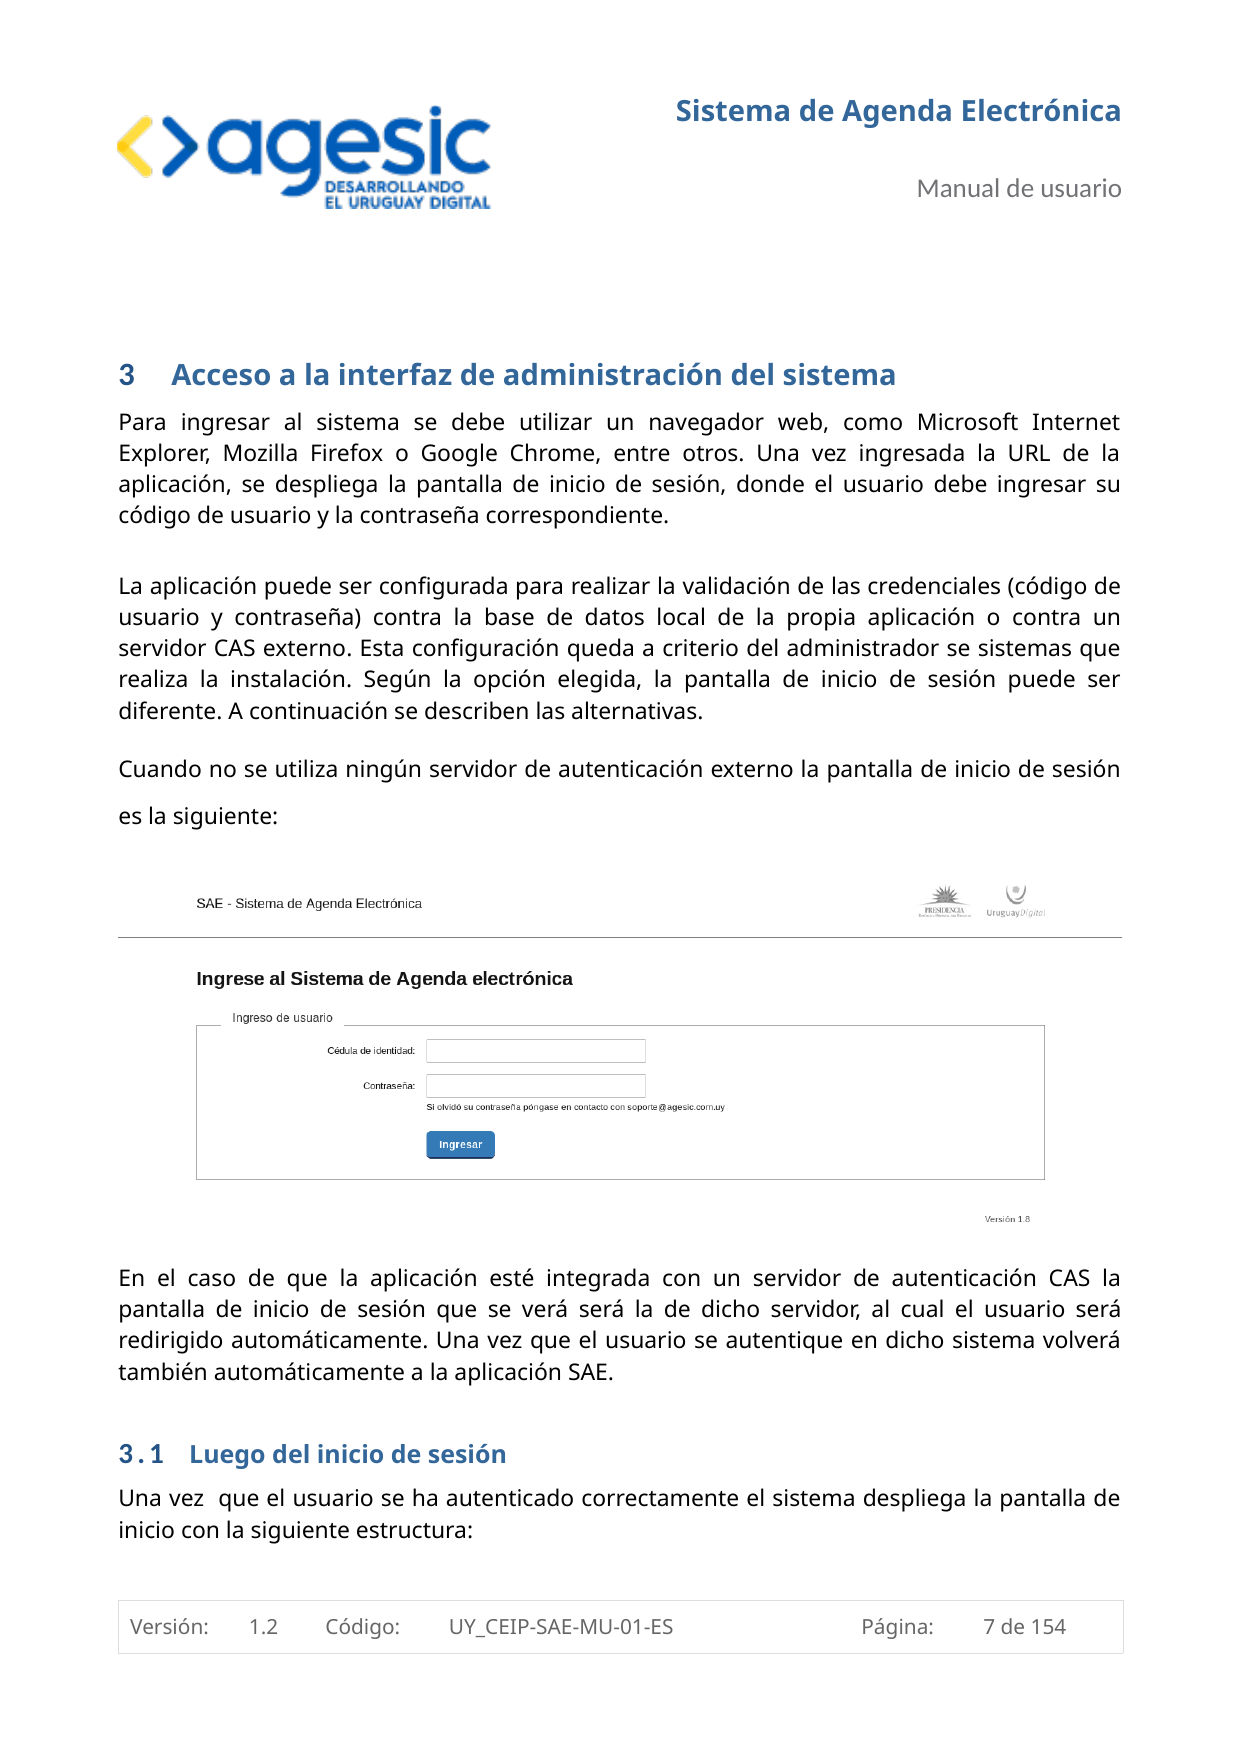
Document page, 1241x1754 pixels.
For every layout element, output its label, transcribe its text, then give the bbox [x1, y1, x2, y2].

text Una vez que el usuario se ha autenticado correctamente el sistema despliega la pantalla de inicio con la siguiente estructura: [118, 1482, 1122, 1545]
picture [118, 876, 1123, 1233]
subtitle Luego del inicio de sesión [118, 1435, 1122, 1470]
picture [116, 105, 492, 209]
text Cuando no se utiliza ningún servidor de autenticación externo la pantalla de inicio de sesión es la siguiente: [118, 753, 1122, 831]
subtitle Acceso a la interfaz de administración del sistema [118, 353, 1122, 394]
text Para ingresar al sistema se debe utilizar un navegador web, como Microsoft Internet Explorer, Mozilla Firefox o Google Chrome, entre otros. Una vez ingresada la URL de la aplicación, se despliega la pantalla de inicio de sesión, donde el usuario debe ingresar su código de usuario y la contraseña correspondiente. [118, 406, 1122, 531]
text La aplicación puede ser configurada para realizar la validación de las credenciales (código de usuario y contraseña) contra la base de datos local de la propia aplicación o contra un servidor CAS externo. Esta configuración queda a criterio del administrador se sistemas que realiza la instalación. Según la opción elegida, la pantalla de inicio de sesión puede ser diferente. A continuación se describen las alternativas. [118, 569, 1122, 726]
text En el caso de que la aplicación esté integrada con un servidor de autenticación CAS la pantalla de inicio de sesión que se verá será la de dicho servidor, al cual el usuario será redirigido automáticamente. Una vez que el usuario se autentique en dicho sistema volverá también automáticamente a la aplicación SAE. [118, 1233, 1122, 1387]
